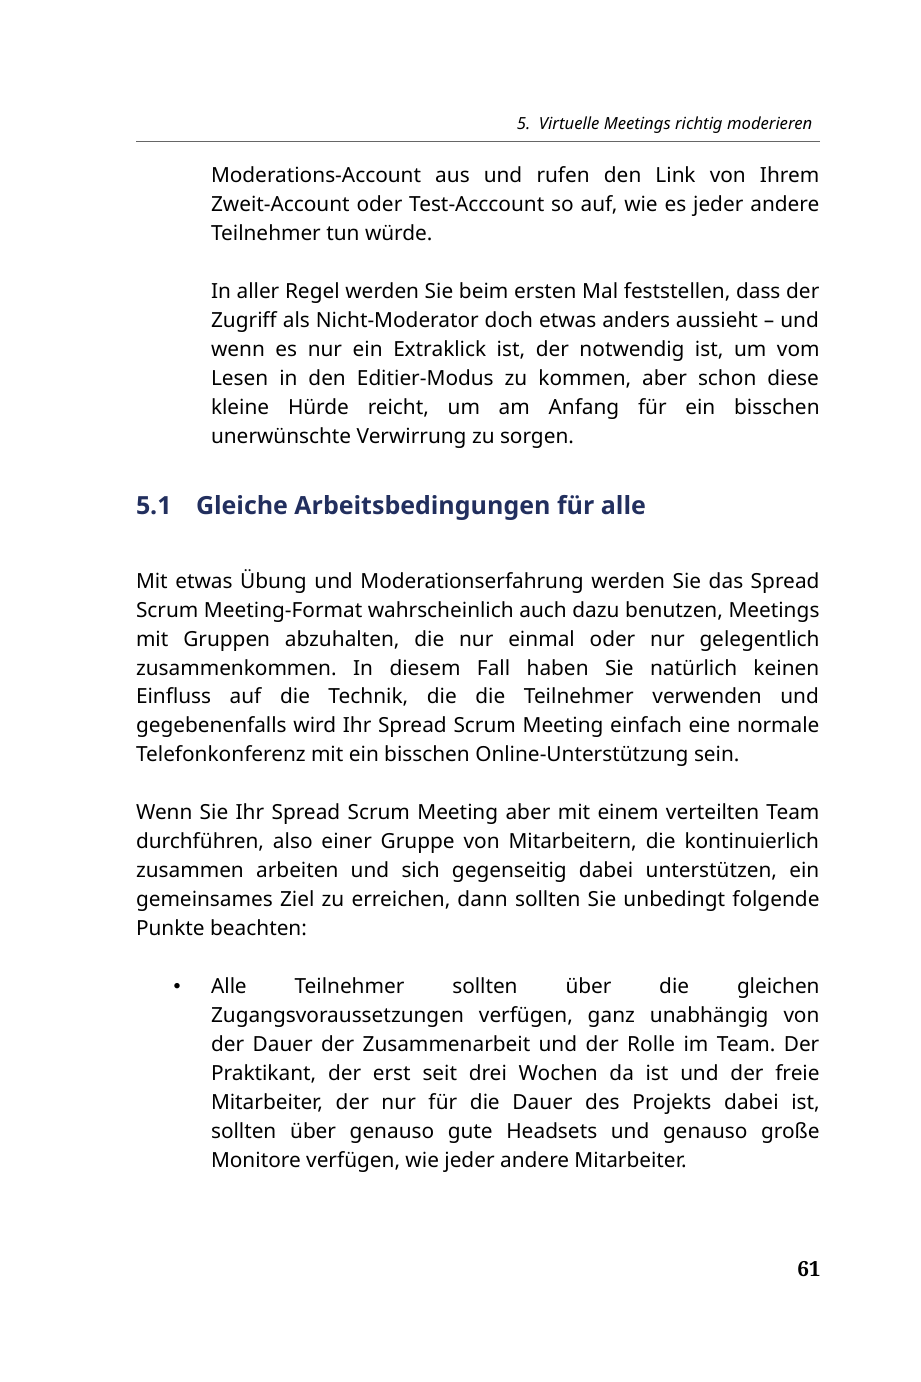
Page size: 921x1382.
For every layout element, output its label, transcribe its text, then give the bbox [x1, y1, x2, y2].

list Alle Teilnehmer sollten über die gleichen Zugangsvoraussetzungen verfügen, ganz unabhängig von der Dauer der Zusammenarbeit und der Rolle im Team. Der Praktikant, der erst seit drei Wochen da ist und der freie Mitarbeiter, der nur für die Dauer des Projekts dabei ist, sollten über genauso gute Headsets und genauso große Monitore verfügen, wie jeder andere Mitarbeiter. [173, 949, 820, 1173]
text Wenn Sie Ihr Spread Scrum Meeting aber mit einem verteilten Team durchführen, also einer Gruppe von Mitarbeitern, die kontinuierlich zusammen arbeiten und sich gegenseitig dabei unterstützen, ein gemeinsames Ziel zu erreichen, dann sollten Sie unbedingt folgende Punkte beachten: [136, 776, 820, 941]
text Mit etwas Übung und Moderationserfahrung werden Sie das Spread Scrum Meeting-Format wahrscheinlich auch dazu benutzen, Meetings mit Gruppen abzuhalten, die nur einmal oder nur gelegentlich zusammenkommen. In diesem Fall haben Sie natürlich keinen Einfluss auf die Technik, die die Teilnehmer verwenden und gegebenenfalls wird Ihr Spread Scrum Meeting einfach eine normale Telefonkonferenz mit ein bisschen Online-Unterstützung sein. [136, 541, 820, 768]
subtitle Gleiche Arbeitsbedingungen für alle [136, 488, 820, 522]
list In aller Regel werden Sie beim ersten Mal feststellen, dass der Zugriff als Nicht-Moderator doch etwas anders aussieht – und wenn es nur ein Extraklick ist, der notwendig ist, um vom Lesen in den Editier-Modus zu kommen, aber schon diese kleine Hürde reicht, um am Anfang für ein bisschen unerwünschte Verwirrung zu sorgen. [173, 254, 820, 449]
list Moderations-Account aus und rufen den Link von Ihrem Zweit-Account oder Test-Acccount so auf, wie es jeder andere Teilnehmer tun würde. [173, 159, 820, 246]
